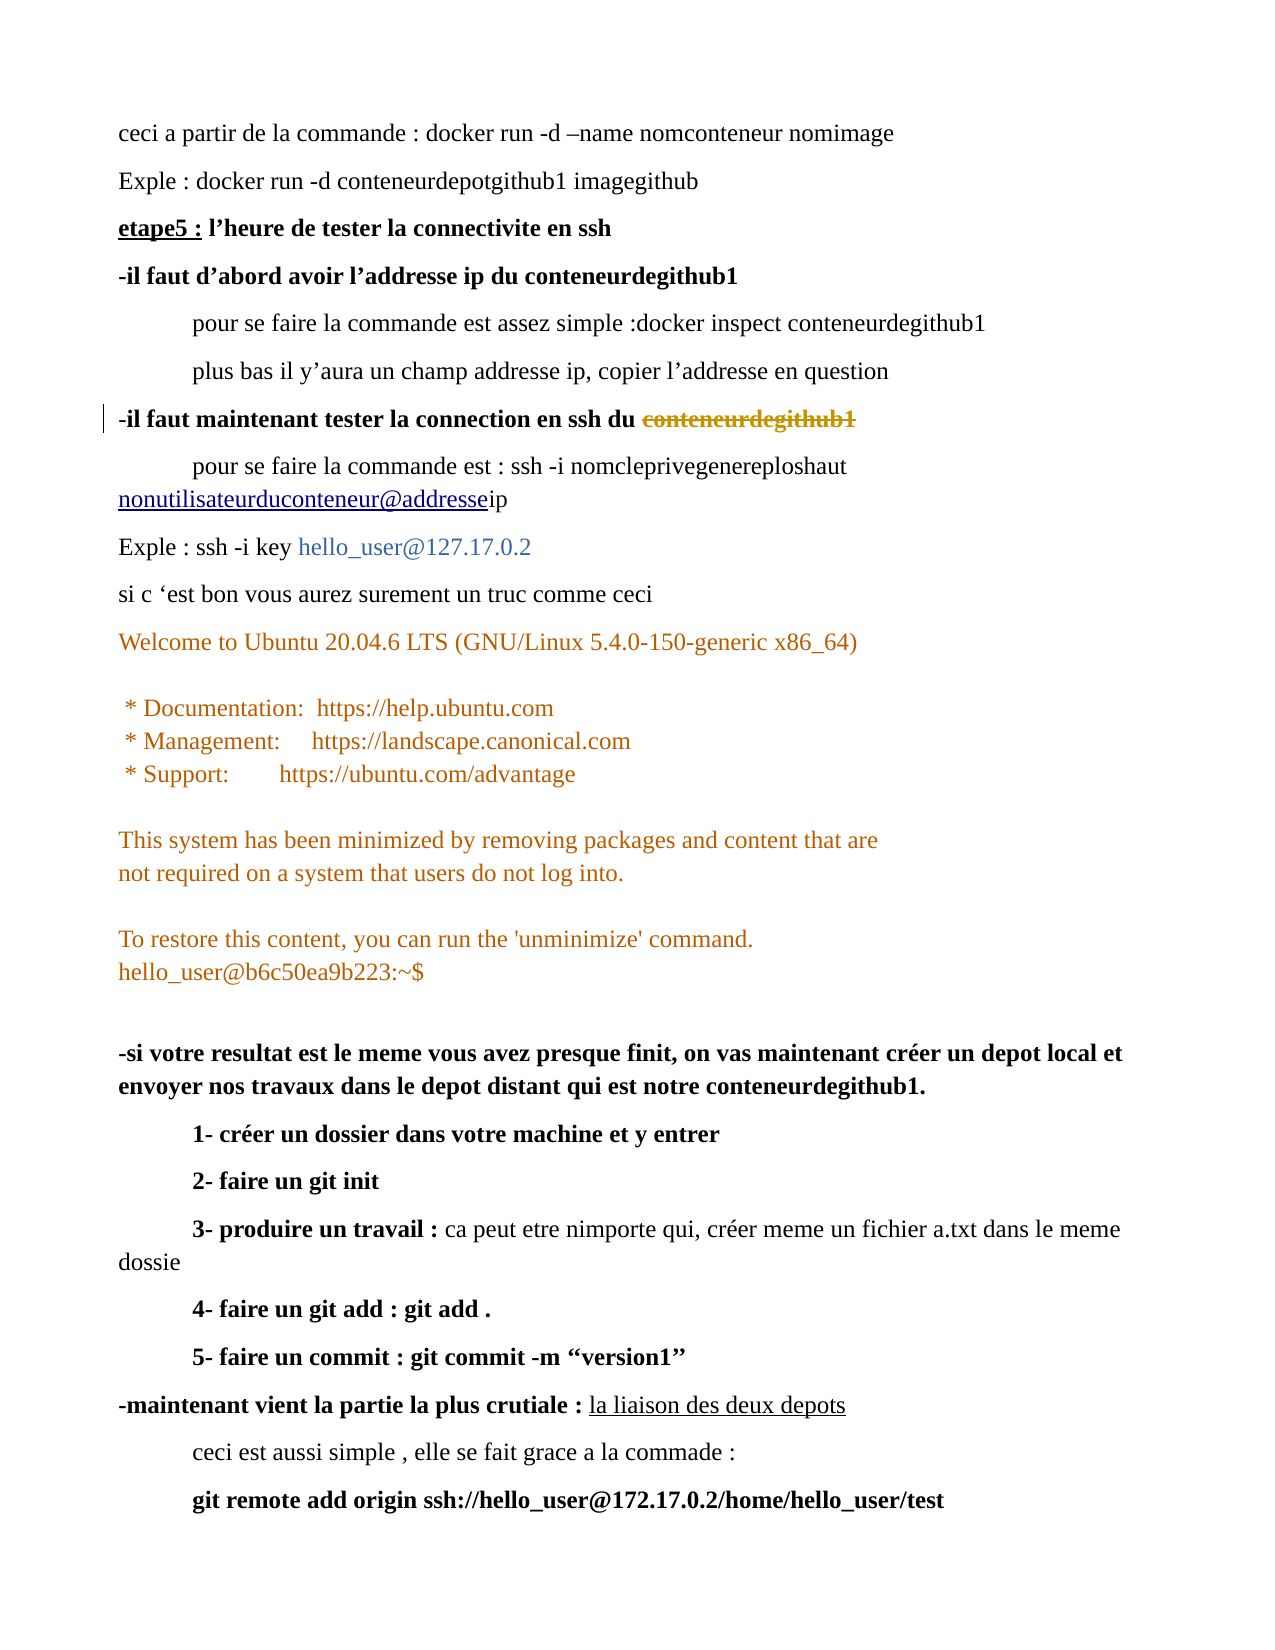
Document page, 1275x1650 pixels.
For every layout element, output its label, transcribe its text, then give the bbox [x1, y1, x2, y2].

text -il faut d’abord avoir l’addresse ip du conteneurdegithub1 [118, 261, 1157, 290]
text 3- produire un travail : ca peut etre nimporte qui, créer meme un fichier a.txt dans le meme dossie [118, 1214, 1157, 1276]
text Welcome to Ubuntu 20.04.6 LTS (GNU/Linux 5.4.0-150-generic x86_64) [118, 627, 1157, 656]
text 4- faire un git add : git add . [118, 1294, 1157, 1323]
text Exple : ssh -i key hello_user@127.17.0.2 [118, 532, 1157, 561]
text etape5 : l’heure de tester la connectivite en ssh [118, 213, 1157, 242]
text * Support: https://ubuntu.com/advantage [118, 759, 1157, 788]
text 1- créer un dossier dans votre machine et y entrer [118, 1119, 1157, 1147]
text * Management: https://landscape.canonical.com [118, 726, 1157, 755]
text * Documentation: https://help.ubuntu.com [118, 693, 1157, 722]
text 5- faire un commit : git commit -m ‘‘version1’’ [118, 1342, 1157, 1371]
text si c ‘est bon vous aurez surement un truc comme ceci [118, 579, 1157, 608]
text -maintenant vient la partie la plus crutiale : la liaison des deux depots [118, 1390, 1157, 1418]
text 2- faire un git init [118, 1166, 1157, 1195]
text pour se faire la commande est assez simple :docker inspect conteneurdegithub1 [118, 308, 1157, 337]
text ceci a partir de la commande : docker run -d –name nomconteneur nomimage [118, 118, 1157, 147]
text -il faut maintenant tester la connection en ssh du [118, 404, 1157, 432]
text pour se faire la commande est : ssh -i nomcleprivegenereploshaut nonutilisateurduconteneur@addresseip [118, 451, 1157, 513]
text Exple : docker run -d conteneurdepotgithub1 imagegithub [118, 166, 1157, 194]
text hello_user@b6c50ea9b223:~$ [118, 957, 1157, 986]
text ceci est aussi simple , elle se fait grace a la commade : [118, 1437, 1157, 1466]
text not required on a system that users do not log into. [118, 858, 1157, 887]
text git remote add origin ssh://hello_user@172.17.0.2/home/hello_user/test [118, 1485, 1157, 1514]
text This system has been minimized by removing packages and content that are [118, 825, 1157, 854]
text plus bas il y’aura un champ addresse ip, copier l’addresse en question [118, 356, 1157, 385]
text -si votre resultat est le meme vous avez presque finit, on vas maintenant créer un depot local et envoyer nos travaux dans le depot distant qui est notre conteneurdegithub1. [118, 1038, 1157, 1100]
text To restore this content, you can run the 'unminimize' command. [118, 924, 1157, 953]
